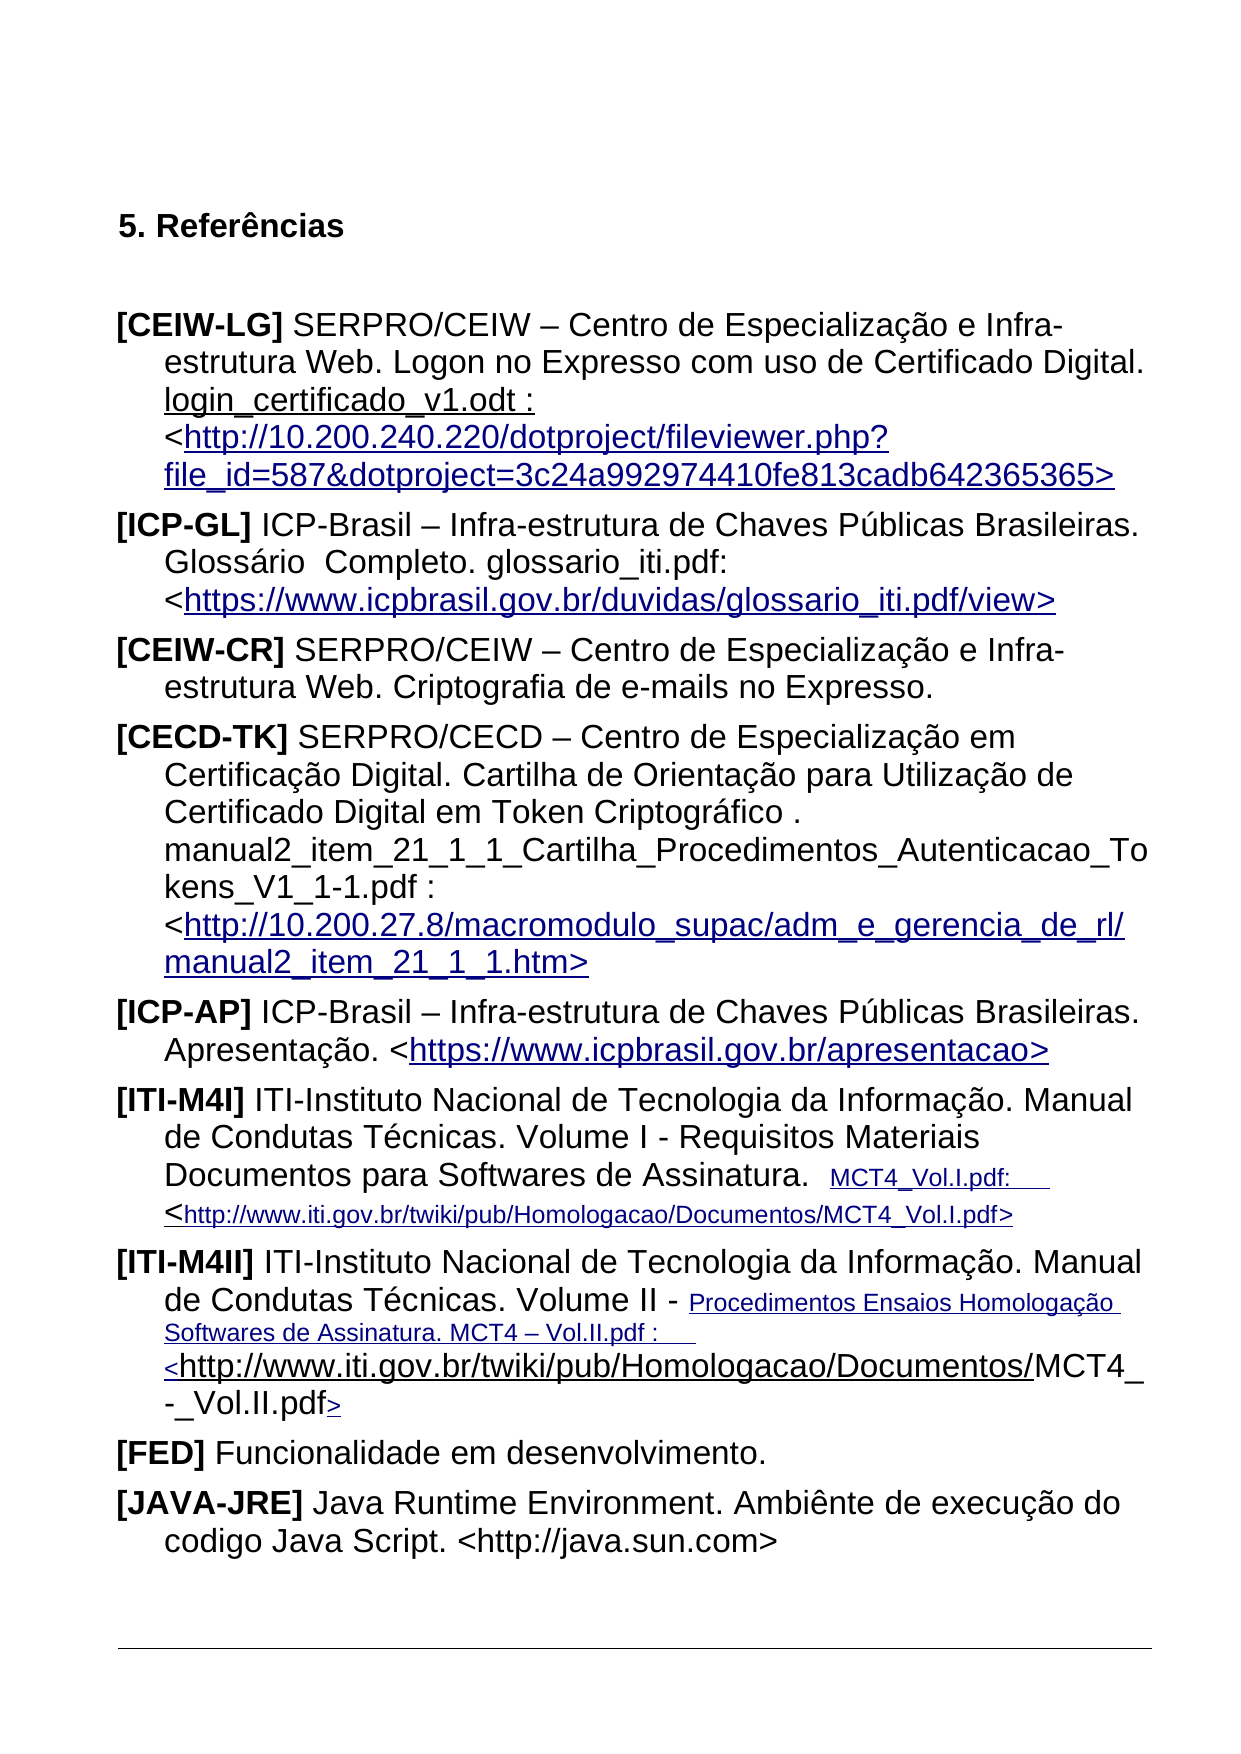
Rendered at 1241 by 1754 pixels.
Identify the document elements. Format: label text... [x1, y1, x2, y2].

text [CECD-TK] SERPRO/CECD – Centro de Especialização em Certificação Digital. Cartilha de Orientação para Utilização de Certificado Digital em Token Criptográfico . manual2_item_21_1_1_Cartilha_Procedimentos_Autenticacao_Tokens_V1_1-1.pdf : <http://10.200.27.8/macromodulo_supac/adm_e_gerencia_de_rl/manual2_item_21_1_1.htm> [116, 718, 1152, 981]
text [CEIW-CR] SERPRO/CEIW – Centro de Especialização e Infra-estrutura Web. Criptografia de e-mails no Expresso. [116, 631, 1152, 706]
subtitle Referências [118, 207, 1152, 244]
text [ICP-GL] ICP-Brasil – Infra-estrutura de Chaves Públicas Brasileiras. Glossário Completo. glossario_iti.pdf: <https://www.icpbrasil.gov.br/duvidas/glossario_iti.pdf/view> [116, 506, 1152, 618]
text [ITI-M4I] ITI-Instituto Nacional de Tecnologia da Informação. Manual de Condutas Técnicas. Volume I - Requisitos Materiais Documentos para Softwares de Assinatura. MCT4_Vol.I.pdf: <http://www.iti.gov.br/twiki/pub/Homologacao/Documentos/MCT4_Vol.I.pdf> [116, 1081, 1152, 1231]
text [ICP-AP] ICP-Brasil – Infra-estrutura de Chaves Públicas Brasileiras. Apresentação. <https://www.icpbrasil.gov.br/apresentacao> [116, 993, 1152, 1068]
text [JAVA-JRE] Java Runtime Environment. Ambiênte de execução do codigo Java Script. <http://java.sun.com> [116, 1484, 1152, 1559]
text [FED] Funcionalidade em desenvolvimento. [116, 1434, 1152, 1471]
text [CEIW-LG] SERPRO/CEIW – Centro de Especialização e Infra-estrutura Web. Logon no Expresso com uso de Certificado Digital. login_certificado_v1.odt : <http://10.200.240.220/dotproject/fileviewer.php?file_id=587&dotproject=3c24a992974410fe813cadb642365365> [116, 306, 1152, 493]
text [ITI-M4II] ITI-Instituto Nacional de Tecnologia da Informação. Manual de Condutas Técnicas. Volume II - Procedimentos Ensaios Homologação Softwares de Assinatura. MCT4 – Vol.II.pdf : <http://www.iti.gov.br/twiki/pub/Homologacao/Documentos/MCT4_-_Vol.II.pdf> [116, 1243, 1152, 1421]
